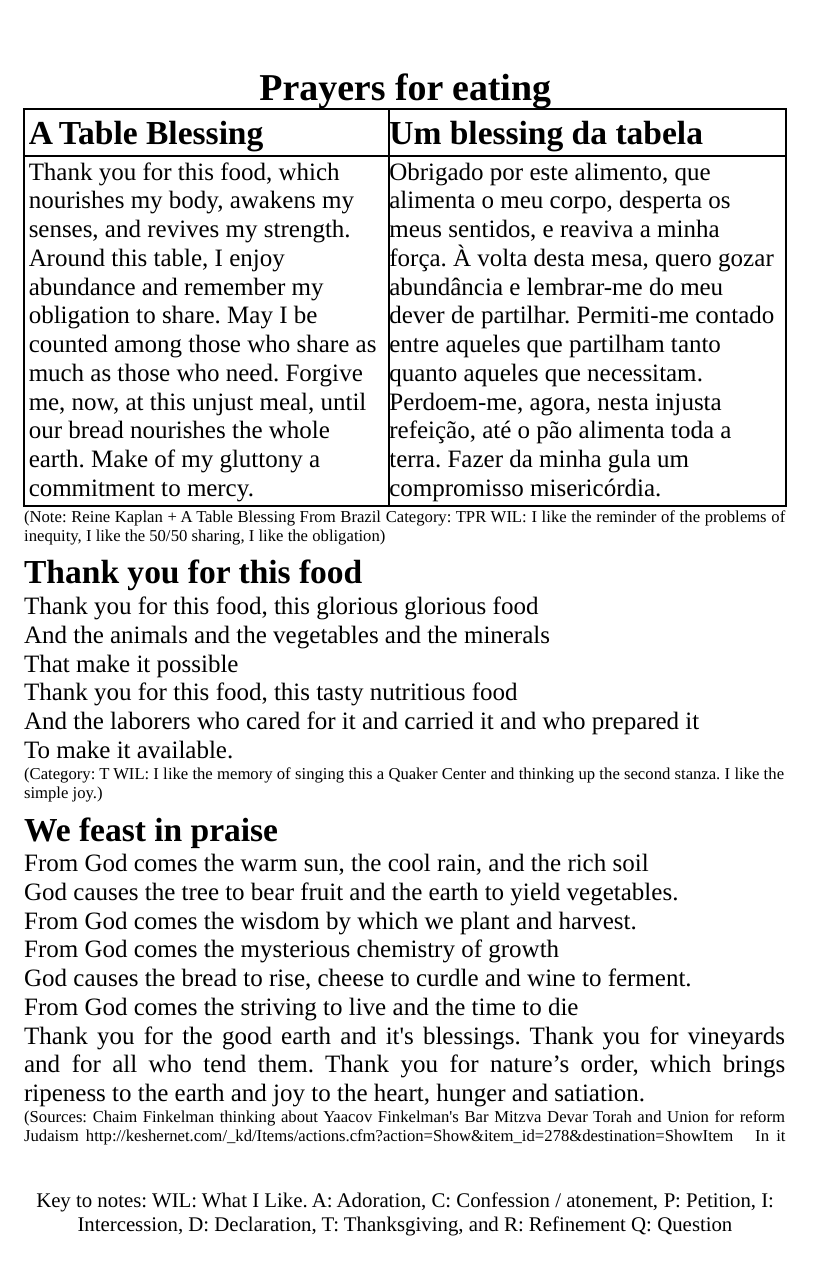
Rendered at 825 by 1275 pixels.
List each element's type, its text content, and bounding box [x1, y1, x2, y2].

text God causes the bread to rise, cheese to curdle and wine to ferment. [24, 963, 786, 992]
subtitle Thank you for this food [24, 553, 786, 591]
text That make it possible [24, 649, 786, 677]
table_cell Thank you for this food, which nourishes my body, awakens my senses, and revives my strength. Around this table, I enjoy abundance and remember my obligation to share. May I be counted among those who share as much as those who need. Forgive me, now, at this unjust meal, until our bread nourishes the whole earth. Make of my gluttony a commitment to mercy. [25, 157, 388, 505]
text Thank you for the good earth and it's blessings. Thank you for vineyards and for all who tend them. Thank you for nature’s order, which brings ripeness to the earth and joy to the heart, hunger and satiation. [24, 1021, 786, 1107]
text From God comes the mysterious chemistry of growth [24, 934, 786, 963]
text God causes the tree to bear fruit and the earth to yield vegetables. [24, 877, 786, 906]
subtitle Prayers for eating [24, 64, 786, 108]
text (Category: T WIL: I like the memory of singing this a Quaker Center and thinking up the second stanza. I like the simple joy.) [24, 764, 786, 802]
subtitle We feast in praise [24, 809, 786, 848]
table_header Um blessing da tabela [390, 110, 785, 155]
text From God comes the warm sun, the cool rain, and the rich soil [24, 848, 786, 877]
text (Note: Reine Kaplan + A Table Blessing From Brazil Category: TPR WIL: I like the reminder of the problems of inequity, I like the 50/50 sharing, I like the obligation) [24, 507, 786, 545]
table_cell Obrigado por este alimento, que alimenta o meu corpo, desperta os meus sentidos, e reaviva a minha força. À volta desta mesa, quero gozar abundância e lembrar-me do meu dever de partilhar. Permiti-me contado entre aqueles que partilham tanto quanto aqueles que necessitam. Perdoem-me, agora, nesta injusta refeição, até o pão alimenta toda a terra. Fazer da minha gula um compromisso misericórdia. [390, 157, 785, 505]
text To make it available. [24, 735, 786, 764]
text (Sources: Chaim Finkelman thinking about Yaacov Finkelman's Bar Mitzva Devar Torah and Union for reform Judaism http://keshernet.com/_kd/Items/actions.cfm?action=Show&item_id=278&destination=ShowItem In it [24, 1107, 786, 1145]
text Thank you for this food, this glorious glorious food [24, 591, 786, 620]
table_header A Table Blessing [25, 110, 388, 155]
text And the laborers who cared for it and carried it and who prepared it [24, 706, 786, 735]
text And the animals and the vegetables and the minerals [24, 620, 786, 649]
text Thank you for this food, this tasty nutritious food [24, 677, 786, 706]
text From God comes the wisdom by which we plant and harvest. [24, 906, 786, 934]
text From God comes the striving to live and the time to die [24, 992, 786, 1021]
